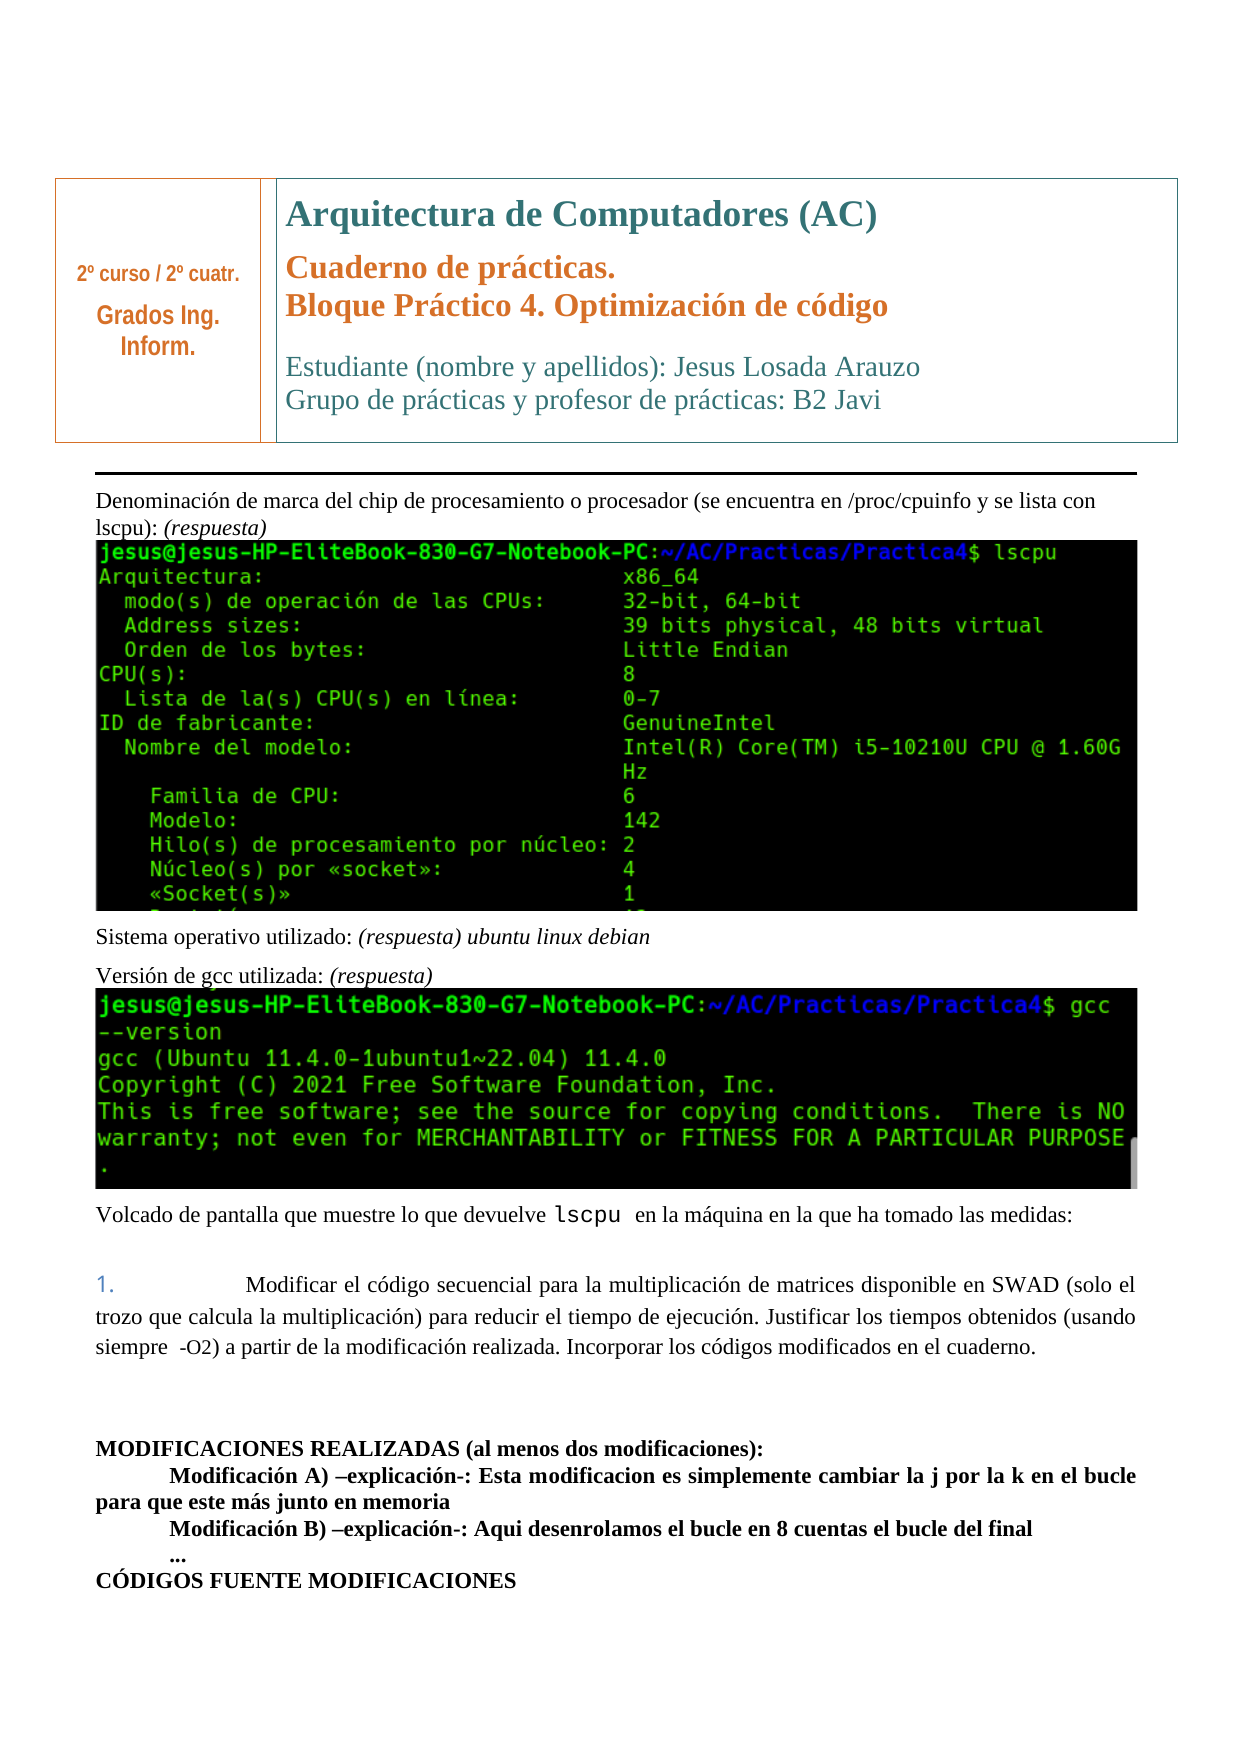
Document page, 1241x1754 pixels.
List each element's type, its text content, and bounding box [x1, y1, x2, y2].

text MODIFICACIONES REALIZADAS (al menos dos modificaciones): [95, 1436, 1137, 1462]
table_header [261, 179, 276, 442]
text Versión de gcc utilizada: (respuesta) [95, 962, 1137, 988]
text Modificación B) –explicación-: Aqui desenrolamos el bucle en 8 cuentas el bucle del final [95, 1514, 1137, 1541]
table_header 2º curso / 2º cuatr. Grados Ing. Inform. [56, 179, 260, 442]
picture [95, 988, 1138, 1189]
text Denominación de marca del chip de procesamiento o procesador (se encuentra en /proc/cpuinfo y se lista con lscpu): (respuesta) [95, 487, 1137, 540]
text ... [95, 1541, 1137, 1567]
text Volcado de pantalla que muestre lo que devuelve lscpu en la máquina en la que ha tomado las medidas: [95, 1201, 1137, 1229]
text CÓDIGOS FUENTE MODIFICACIONES [95, 1567, 1137, 1594]
text Modificación A) –explicación-: Esta modificacion es simplemente cambiar la j por la k en el bucle para que este más junto en memoria [95, 1462, 1137, 1514]
text Sistema operativo utilizado: (respuesta) ubuntu linux debian [95, 923, 1137, 950]
picture [95, 540, 1138, 911]
list Modificar el código secuencial para la multiplicación de matrices disponible en SWAD (solo el trozo que calcula la multiplicación) para reducir el tiempo de ejecución. Justificar los tiempos obtenidos (usando siempre -O2) a partir de la modificación realizada. Incorporar los códigos modificados en el cuaderno. [95, 1268, 1137, 1360]
table_header Arquitectura de Computadores (AC) Cuaderno de prácticas. Bloque Práctico 4. Optimización de código Estudiante (nombre y apellidos): Jesus Losada Arauzo Grupo de prácticas y profesor de prácticas: B2 Javi [277, 179, 1177, 442]
